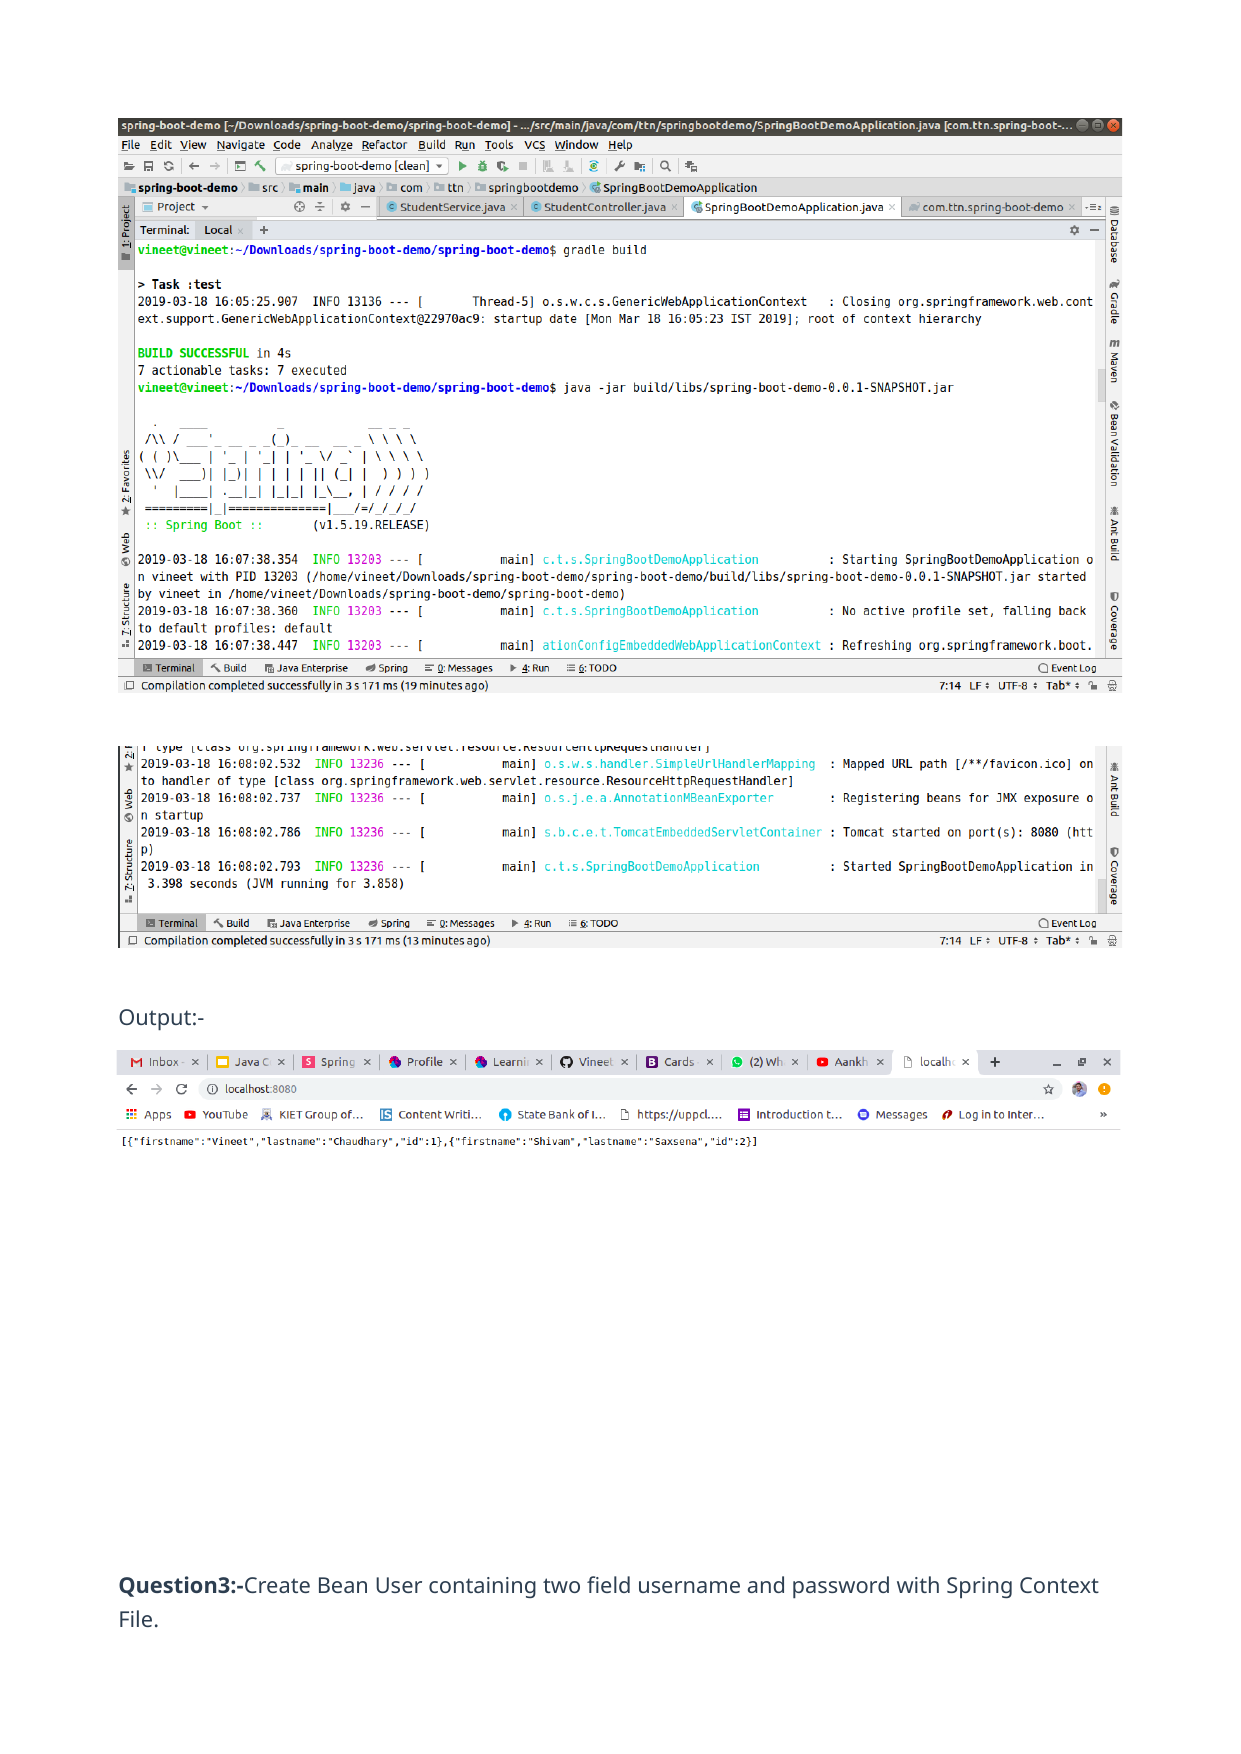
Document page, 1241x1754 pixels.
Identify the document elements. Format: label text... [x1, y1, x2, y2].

picture [116, 1050, 1121, 1167]
text Question3:-Create Bean User containing two field username and password with Spring Context File. [118, 1570, 1122, 1634]
picture [118, 118, 1123, 693]
picture [118, 746, 1123, 948]
text Output:- [118, 1002, 1122, 1031]
